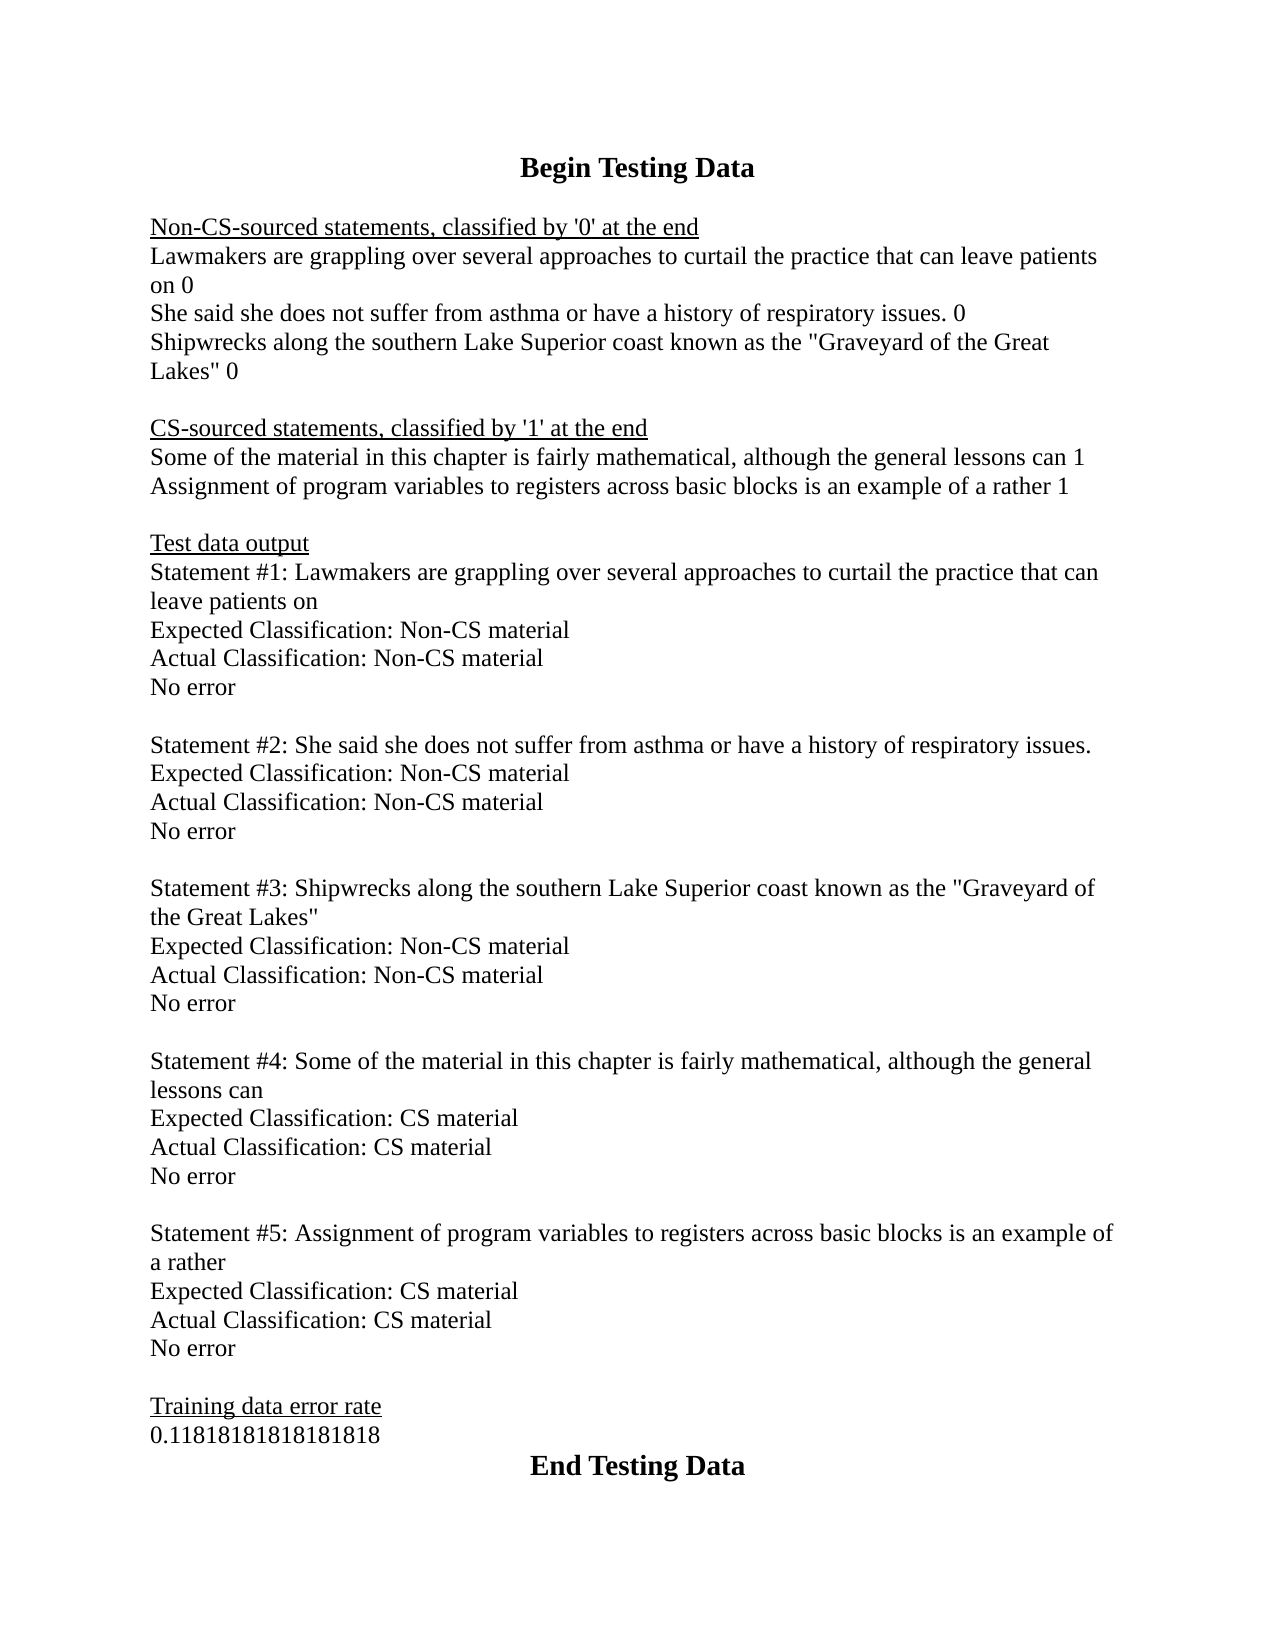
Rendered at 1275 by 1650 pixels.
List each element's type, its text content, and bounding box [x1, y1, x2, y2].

text She said she does not suffer from asthma or have a history of respiratory issues. 0 [150, 298, 1125, 327]
text No error [150, 1161, 1125, 1190]
text Actual Classification: Non-CS material [150, 960, 1125, 988]
text Begin Testing Data [150, 150, 1125, 183]
text Test data output [150, 528, 1125, 557]
text Statement #2: She said she does not suffer from asthma or have a history of respiratory issues. [150, 730, 1125, 758]
text Expected Classification: CS material [150, 1276, 1125, 1305]
text Actual Classification: CS material [150, 1305, 1125, 1333]
text Training data error rate [150, 1391, 1125, 1420]
text No error [150, 672, 1125, 701]
text Non-CS-sourced statements, classified by '0' at the end [150, 212, 1125, 241]
text No error [150, 1333, 1125, 1362]
text No error [150, 988, 1125, 1017]
text Statement #5: Assignment of program variables to registers across basic blocks is an example of a rather [150, 1218, 1125, 1276]
text Statement #4: Some of the material in this chapter is fairly mathematical, although the general lessons can [150, 1046, 1125, 1103]
text CS-sourced statements, classified by '1' at the end [150, 413, 1125, 442]
text Expected Classification: Non-CS material [150, 615, 1125, 643]
text Actual Classification: Non-CS material [150, 787, 1125, 816]
text Actual Classification: Non-CS material [150, 643, 1125, 672]
text Actual Classification: CS material [150, 1132, 1125, 1161]
text Statement #3: Shipwrecks along the southern Lake Superior coast known as the "Graveyard of the Great Lakes" [150, 873, 1125, 931]
text No error [150, 816, 1125, 845]
text Expected Classification: Non-CS material [150, 931, 1125, 960]
text Expected Classification: Non-CS material [150, 758, 1125, 787]
text Statement #1: Lawmakers are grappling over several approaches to curtail the practice that can leave patients on [150, 557, 1125, 615]
text Shipwrecks along the southern Lake Superior coast known as the "Graveyard of the Great Lakes" 0 [150, 327, 1125, 385]
text Assignment of program variables to registers across basic blocks is an example of a rather 1 [150, 471, 1125, 500]
text 0.11818181818181818 [150, 1420, 1125, 1448]
text Expected Classification: CS material [150, 1103, 1125, 1132]
text Some of the material in this chapter is fairly mathematical, although the general lessons can 1 [150, 442, 1125, 471]
text End Testing Data [150, 1448, 1125, 1482]
text Lawmakers are grappling over several approaches to curtail the practice that can leave patients on 0 [150, 241, 1125, 298]
